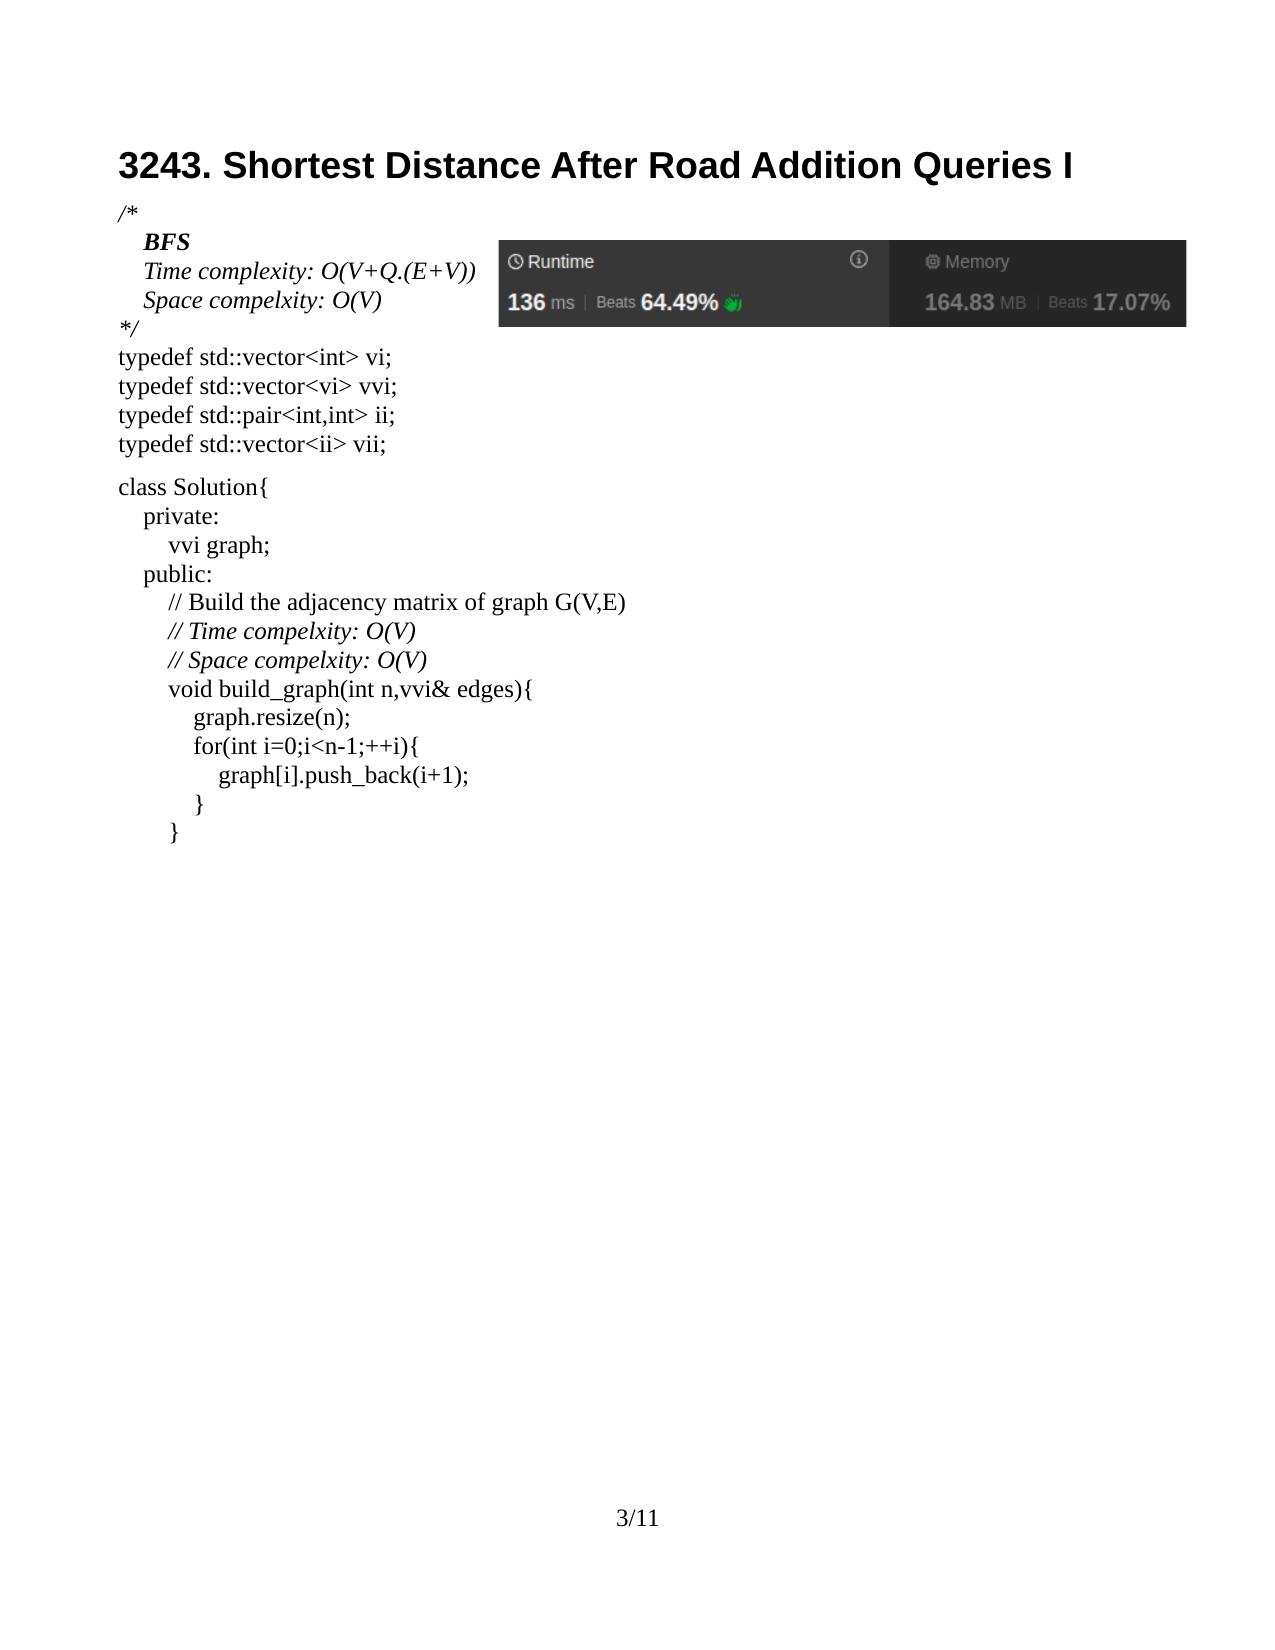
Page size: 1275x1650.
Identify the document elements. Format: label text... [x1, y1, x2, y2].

text typedef std::vector<vi> vvi; [118, 371, 1157, 400]
text void build_graph(int n,vvi& edges){ [118, 674, 1157, 702]
text } [118, 817, 1157, 846]
subtitle 3243. Shortest Distance After Road Addition Queries I [118, 143, 1157, 186]
picture [498, 240, 1187, 327]
text // Build the adjacency matrix of graph G(V,E) [118, 587, 1157, 616]
text */ [118, 314, 1157, 342]
text Time complexity: O(V+Q.(E+V)) [118, 256, 498, 285]
text typedef std::vector<ii> vii; [118, 429, 1157, 457]
text graph.resize(n); [118, 702, 1157, 731]
text BFS [118, 227, 1157, 256]
text // Time compelxity: O(V) [118, 616, 1157, 645]
text graph[i].push_back(i+1); [118, 760, 1157, 789]
text public: [118, 559, 1157, 587]
text typedef std::pair<int,int> ii; [118, 400, 1157, 429]
text /* [118, 199, 1157, 227]
text vvi graph; [118, 530, 1157, 559]
text // Space compelxity: O(V) [118, 645, 1157, 674]
text } [118, 789, 1157, 817]
text typedef std::vector<int> vi; [118, 342, 1157, 371]
text class Solution{ [118, 472, 1157, 501]
text for(int i=0;i<n-1;++i){ [118, 731, 1157, 760]
text private: [118, 501, 1157, 530]
text Space compelxity: O(V) [118, 285, 498, 314]
